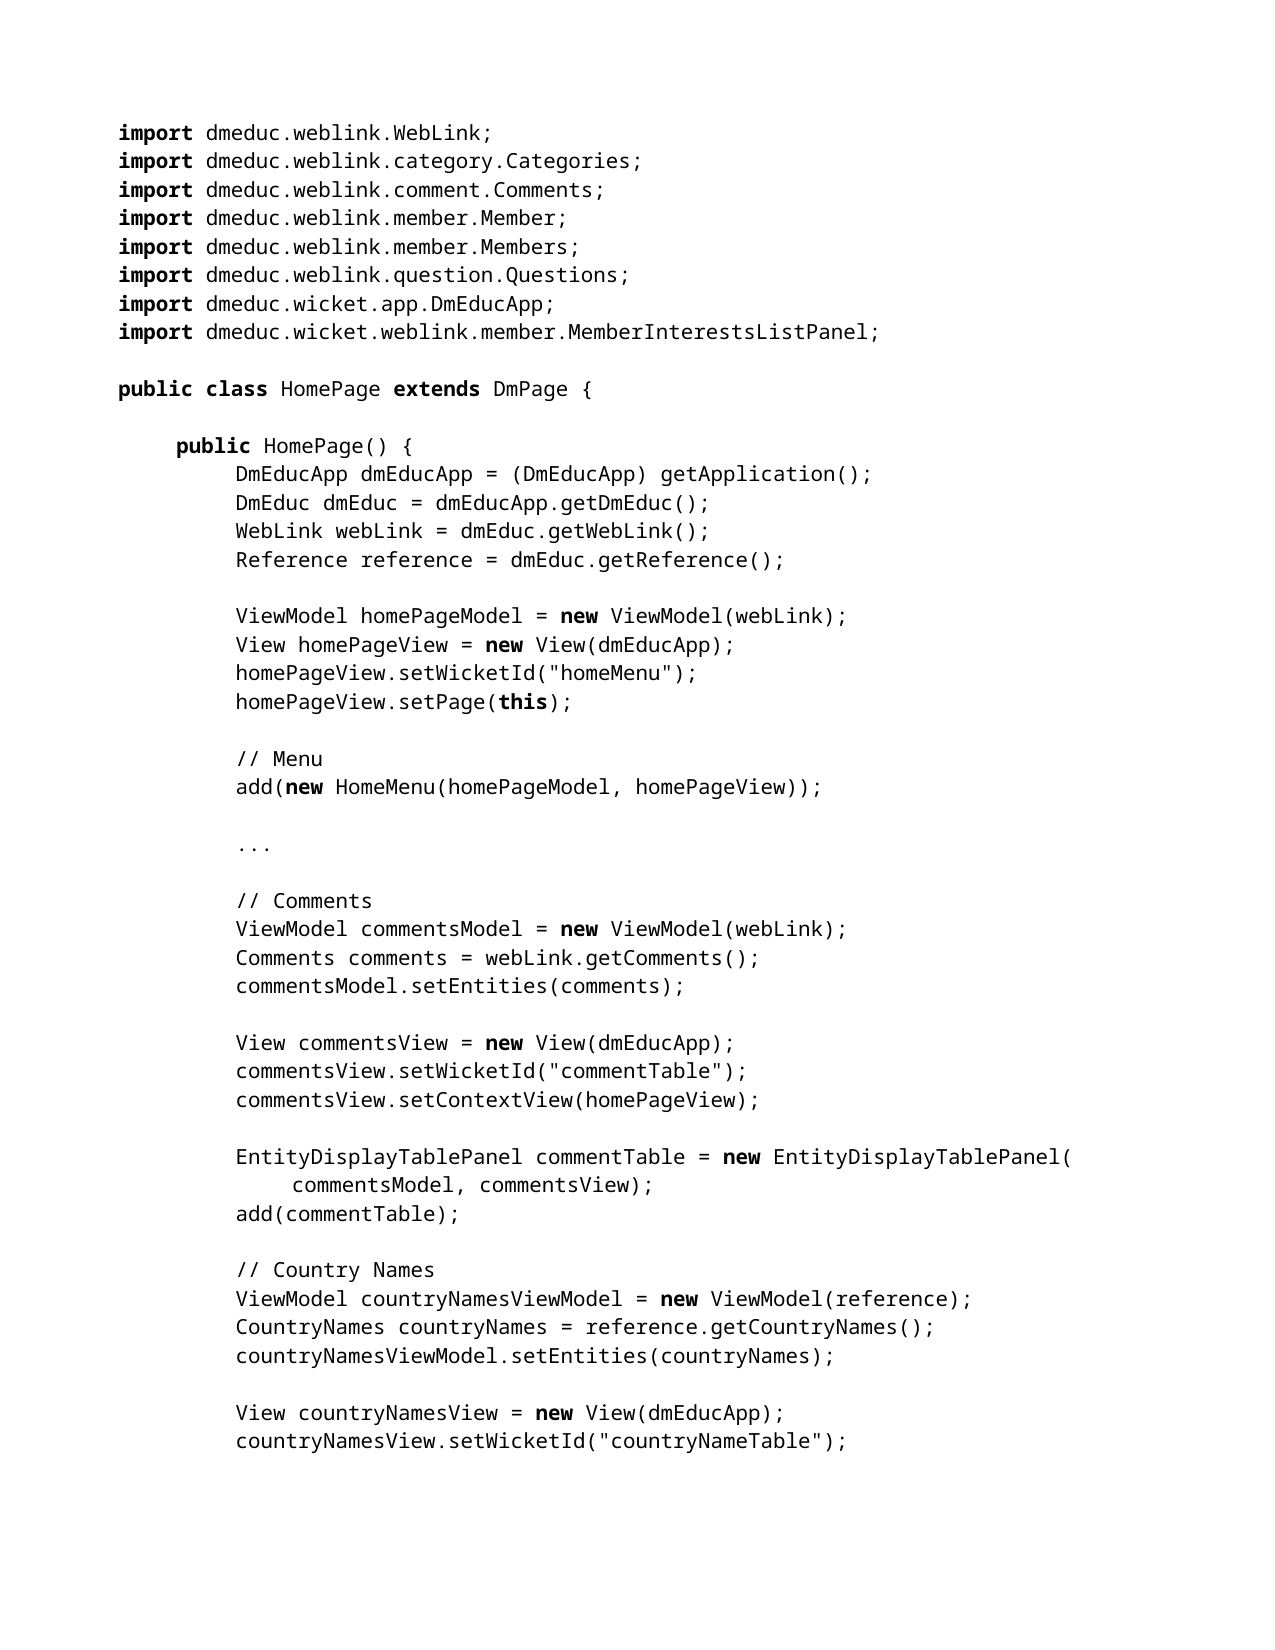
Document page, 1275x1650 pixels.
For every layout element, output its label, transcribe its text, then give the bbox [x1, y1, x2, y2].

text commentsModel.setEntities(comments); [118, 971, 1157, 1000]
text Reference reference = dmEduc.getReference(); [118, 545, 1157, 573]
text View commentsView = new View(dmEducApp); [118, 1028, 1157, 1057]
text DmEduc dmEduc = dmEducApp.getDmEduc(); [118, 488, 1157, 516]
text commentsModel, commentsView); [118, 1170, 1157, 1199]
text import dmeduc.weblink.question.Questions; [118, 260, 1157, 289]
text WebLink webLink = dmEduc.getWebLink(); [118, 516, 1157, 545]
text add(commentTable); [118, 1199, 1157, 1227]
text import dmeduc.weblink.comment.Comments; [118, 175, 1157, 203]
text // Country Names [118, 1256, 1157, 1284]
text homePageView.setWicketId("homeMenu"); [118, 658, 1157, 687]
text // Comments [118, 886, 1157, 914]
text View countryNamesView = new View(dmEducApp); [118, 1398, 1157, 1426]
text public class HomePage extends DmPage { [118, 374, 1157, 402]
text ViewModel commentsModel = new ViewModel(webLink); [118, 914, 1157, 943]
text import dmeduc.wicket.weblink.member.MemberInterestsListPanel; [118, 317, 1157, 346]
text // Menu [118, 744, 1157, 772]
text commentsView.setWicketId("commentTable"); [118, 1057, 1157, 1085]
text DmEducApp dmEducApp = (DmEducApp) getApplication(); [118, 459, 1157, 488]
text countryNamesViewModel.setEntities(countryNames); [118, 1341, 1157, 1369]
text countryNamesView.setWicketId("countryNameTable"); [118, 1426, 1157, 1455]
text public HomePage() { [118, 431, 1157, 459]
text EntityDisplayTablePanel commentTable = new EntityDisplayTablePanel( [118, 1142, 1157, 1170]
text View homePageView = new View(dmEducApp); [118, 630, 1157, 658]
text ... [118, 829, 1157, 857]
text import dmeduc.weblink.category.Categories; [118, 147, 1157, 175]
text ViewModel homePageModel = new ViewModel(webLink); [118, 602, 1157, 630]
text commentsView.setContextView(homePageView); [118, 1085, 1157, 1113]
text homePageView.setPage(this); [118, 687, 1157, 715]
text import dmeduc.weblink.member.Member; [118, 203, 1157, 232]
text import dmeduc.wicket.app.DmEducApp; [118, 289, 1157, 317]
text import dmeduc.weblink.WebLink; [118, 118, 1157, 147]
text import dmeduc.weblink.member.Members; [118, 232, 1157, 260]
text CountryNames countryNames = reference.getCountryNames(); [118, 1312, 1157, 1341]
text add(new HomeMenu(homePageModel, homePageView)); [118, 772, 1157, 801]
text Comments comments = webLink.getComments(); [118, 943, 1157, 971]
text ViewModel countryNamesViewModel = new ViewModel(reference); [118, 1284, 1157, 1312]
